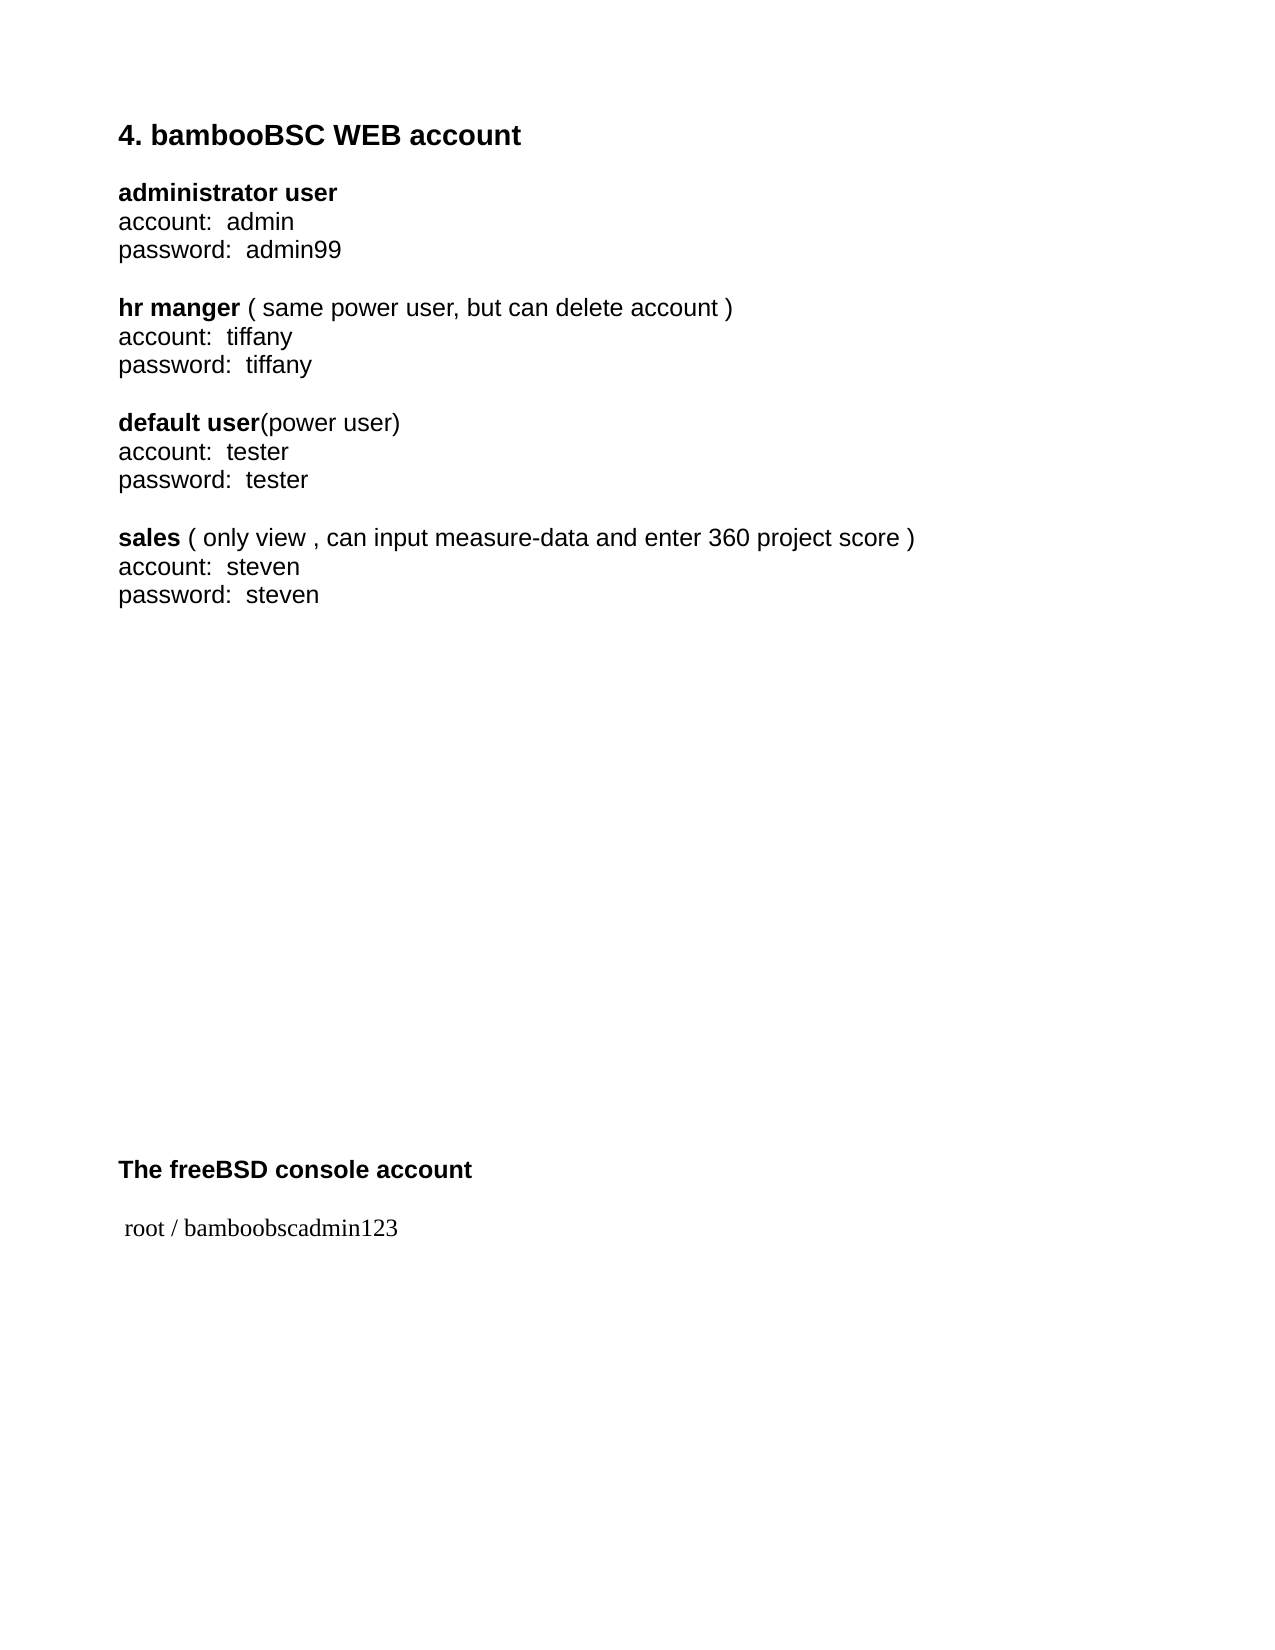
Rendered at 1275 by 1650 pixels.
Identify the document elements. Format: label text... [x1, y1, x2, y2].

text sales ( only view , can input measure-data and enter 360 project score ) [118, 523, 1157, 552]
text root / bamboobscadmin123 [118, 1213, 1157, 1242]
text The freeBSD console account [118, 1156, 1157, 1184]
text hr manger ( same power user, but can delete account ) [118, 293, 1157, 322]
text password: admin99 [118, 236, 1157, 264]
text administrator user [118, 178, 1157, 207]
text password: tiffany [118, 351, 1157, 379]
text 4. bambooBSC WEB account [118, 118, 1157, 152]
text account: steven [118, 552, 1157, 581]
text account: tiffany [118, 322, 1157, 351]
text account: admin [118, 207, 1157, 236]
text default user(power user) [118, 408, 1157, 437]
text account: tester [118, 437, 1157, 466]
text password: steven [118, 581, 1157, 609]
text password: tester [118, 466, 1157, 494]
